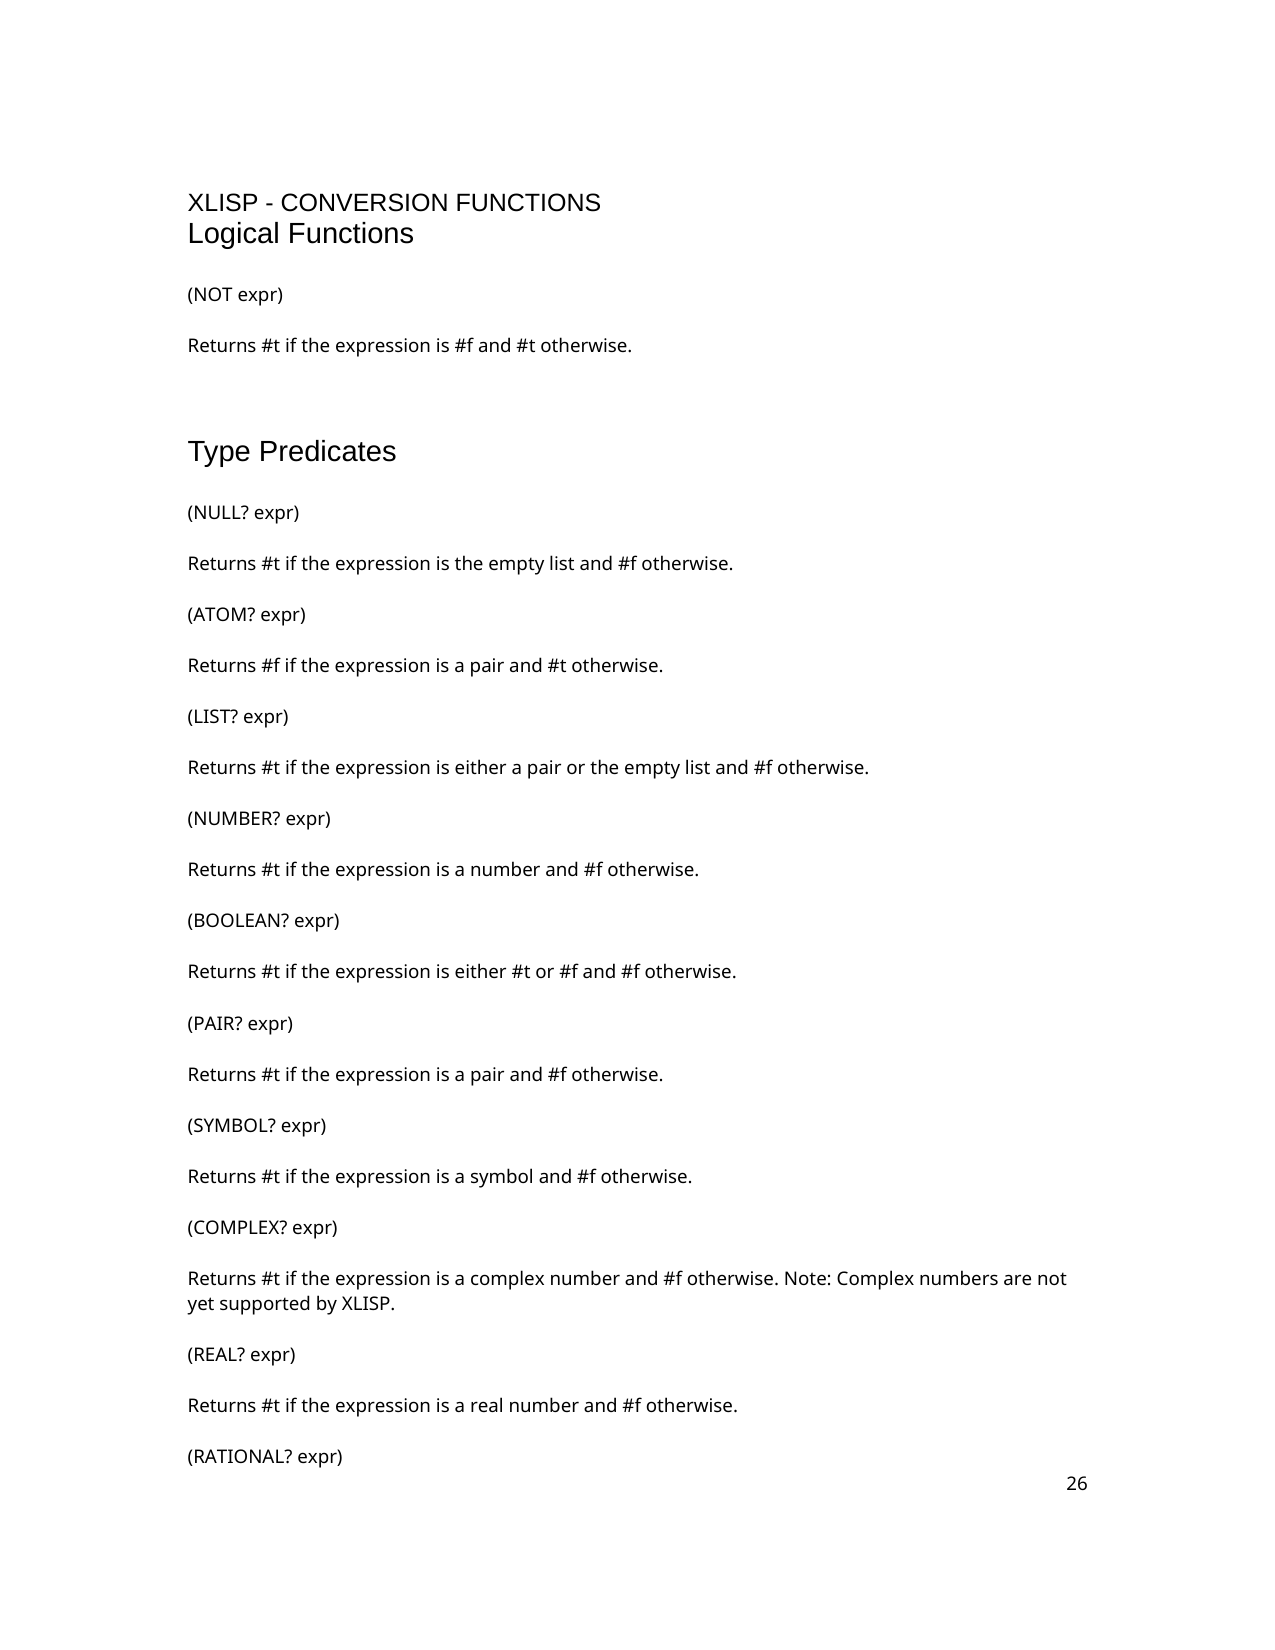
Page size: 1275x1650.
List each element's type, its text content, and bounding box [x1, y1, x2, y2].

text (LIST? expr) [187, 704, 1087, 729]
text Returns #t if the expression is a complex number and #f otherwise. Note: Complex numbers are not yet supported by XLISP. [187, 1265, 1087, 1316]
text (ATOM? expr) [187, 602, 1087, 627]
subtitle Type Predicates [187, 434, 1087, 468]
text (SYMBOL? expr) [187, 1112, 1087, 1137]
text (NOT expr) [187, 282, 1087, 307]
text Returns #t if the expression is a symbol and #f otherwise. [187, 1163, 1087, 1188]
subtitle Logical Functions [187, 216, 1087, 250]
text Returns #t if the expression is a pair and #f otherwise. [187, 1061, 1087, 1086]
text (RATIONAL? expr) [187, 1444, 1087, 1469]
text (BOOLEAN? expr) [187, 908, 1087, 933]
text (REAL? expr) [187, 1342, 1087, 1367]
text Returns #t if the expression is the empty list and #f otherwise. [187, 551, 1087, 576]
text Returns #t if the expression is a real number and #f otherwise. [187, 1393, 1087, 1418]
text (NUMBER? expr) [187, 806, 1087, 831]
text Returns #f if the expression is a pair and #t otherwise. [187, 653, 1087, 678]
text Returns #t if the expression is #f and #t otherwise. [187, 333, 1087, 358]
text (COMPLEX? expr) [187, 1214, 1087, 1239]
text (PAIR? expr) [187, 1010, 1087, 1035]
text Returns #t if the expression is a number and #f otherwise. [187, 857, 1087, 882]
text Returns #t if the expression is either #t or #f and #f otherwise. [187, 959, 1087, 984]
text (NULL? expr) [187, 499, 1087, 525]
text Returns #t if the expression is either a pair or the empty list and #f otherwise. [187, 755, 1087, 780]
